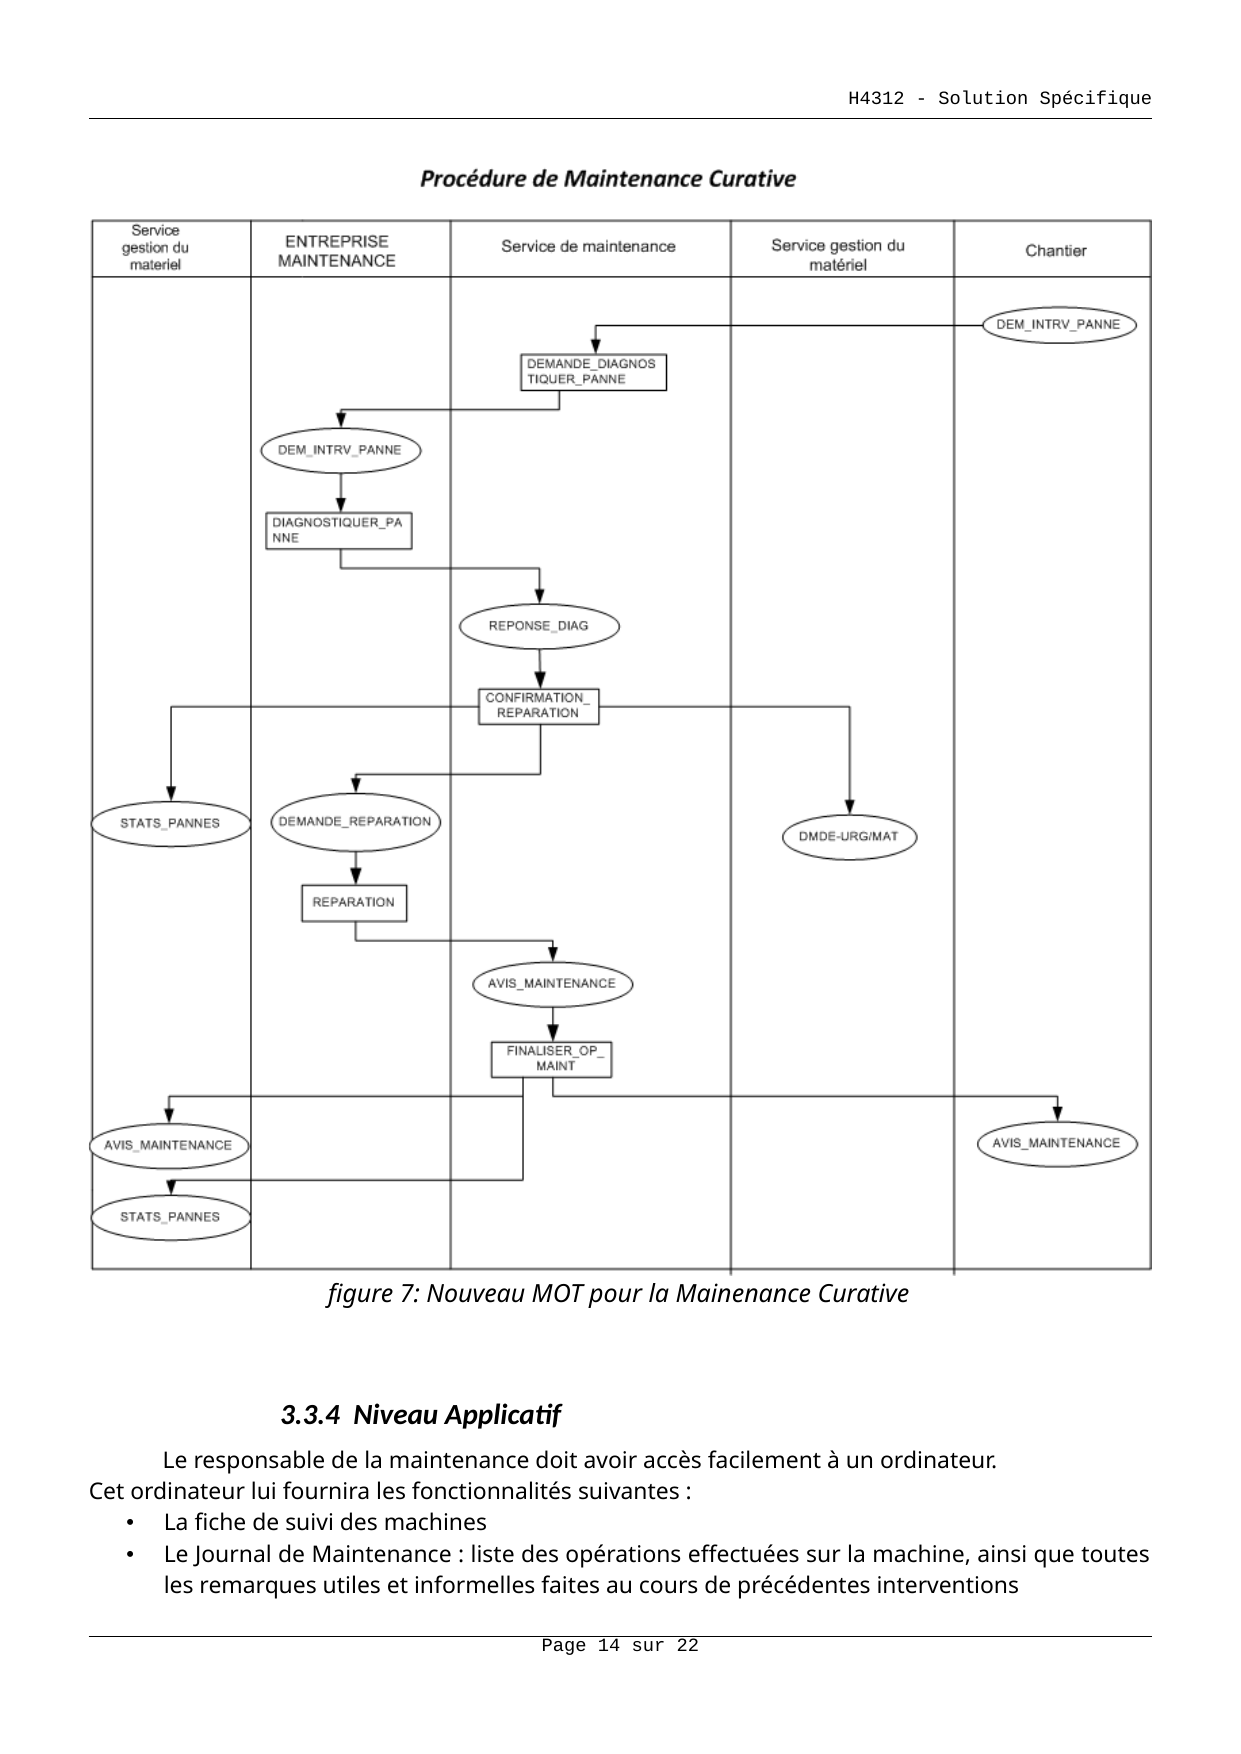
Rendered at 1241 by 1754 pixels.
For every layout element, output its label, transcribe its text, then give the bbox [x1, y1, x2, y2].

text Le responsable de la maintenance doit avoir accès facilement à un ordinateur. [88, 1444, 1152, 1475]
list Le Journal de Maintenance : liste des opérations effectuées sur la machine, ainsi que toutes les remarques utiles et informelles faites au cours de précédentes interventions [126, 1538, 1152, 1600]
list La fiche de suivi des machines [126, 1506, 1152, 1538]
text figure 7: Nouveau MOT pour la Mainenance Curative [88, 1276, 1152, 1310]
subtitle Niveau Applicatif [280, 1396, 1152, 1431]
text Cet ordinateur lui fournira les fonctionnalités suivantes : [88, 1475, 1152, 1506]
picture [88, 160, 1152, 1276]
